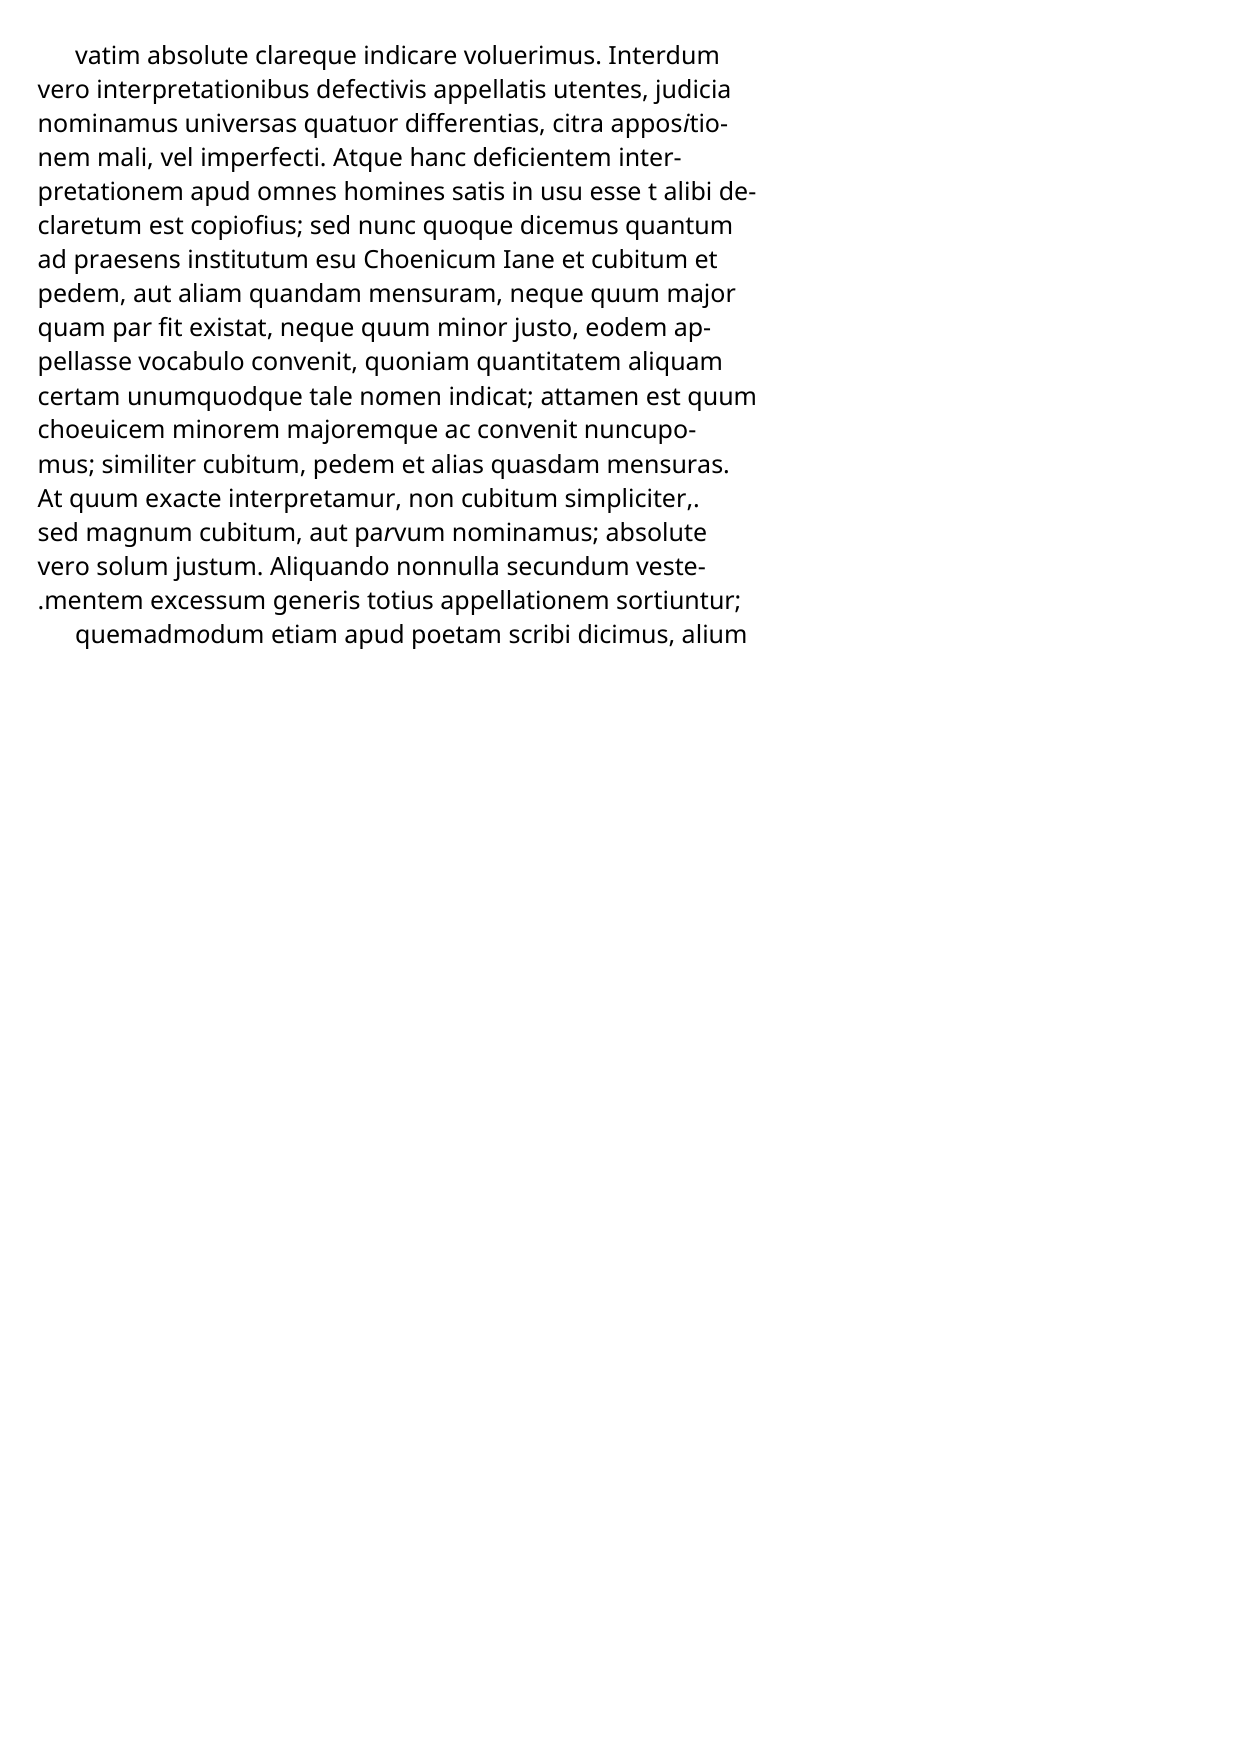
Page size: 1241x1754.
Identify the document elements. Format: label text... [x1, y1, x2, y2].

text quemadmodum etiam apud poetam scribi dicimus, alium [37, 617, 1203, 651]
text vatim absolute clareque indicare voluerimus. Interdum vero interpretationibus defectivis appellatis utentes, judicia nominamus universas quatuor differentias, citra appositio- nem mali, vel imperfecti. Atque hanc deficientem inter- pretationem apud omnes homines satis in usu esse t alibi de- claretum est copiofius; sed nunc quoque dicemus quantum ad praesens institutum esu Choenicum Iane et cubitum et pedem, aut aliam quandam mensuram, neque quum major quam par fit existat, neque quum minor justo, eodem ap- pellasse vocabulo convenit, quoniam quantitatem aliquam certam unumquodque tale nomen indicat; attamen est quum choeuicem minorem majoremque ac convenit nuncupo- mus; similiter cubitum, pedem et alias quasdam mensuras. At quum exacte interpretamur, non cubitum simpliciter,. sed magnum cubitum, aut parvum nominamus; absolute vero solum justum. Aliquando nonnulla secundum veste- .mentem excessum generis totius appellationem sortiuntur; [37, 37, 1203, 617]
